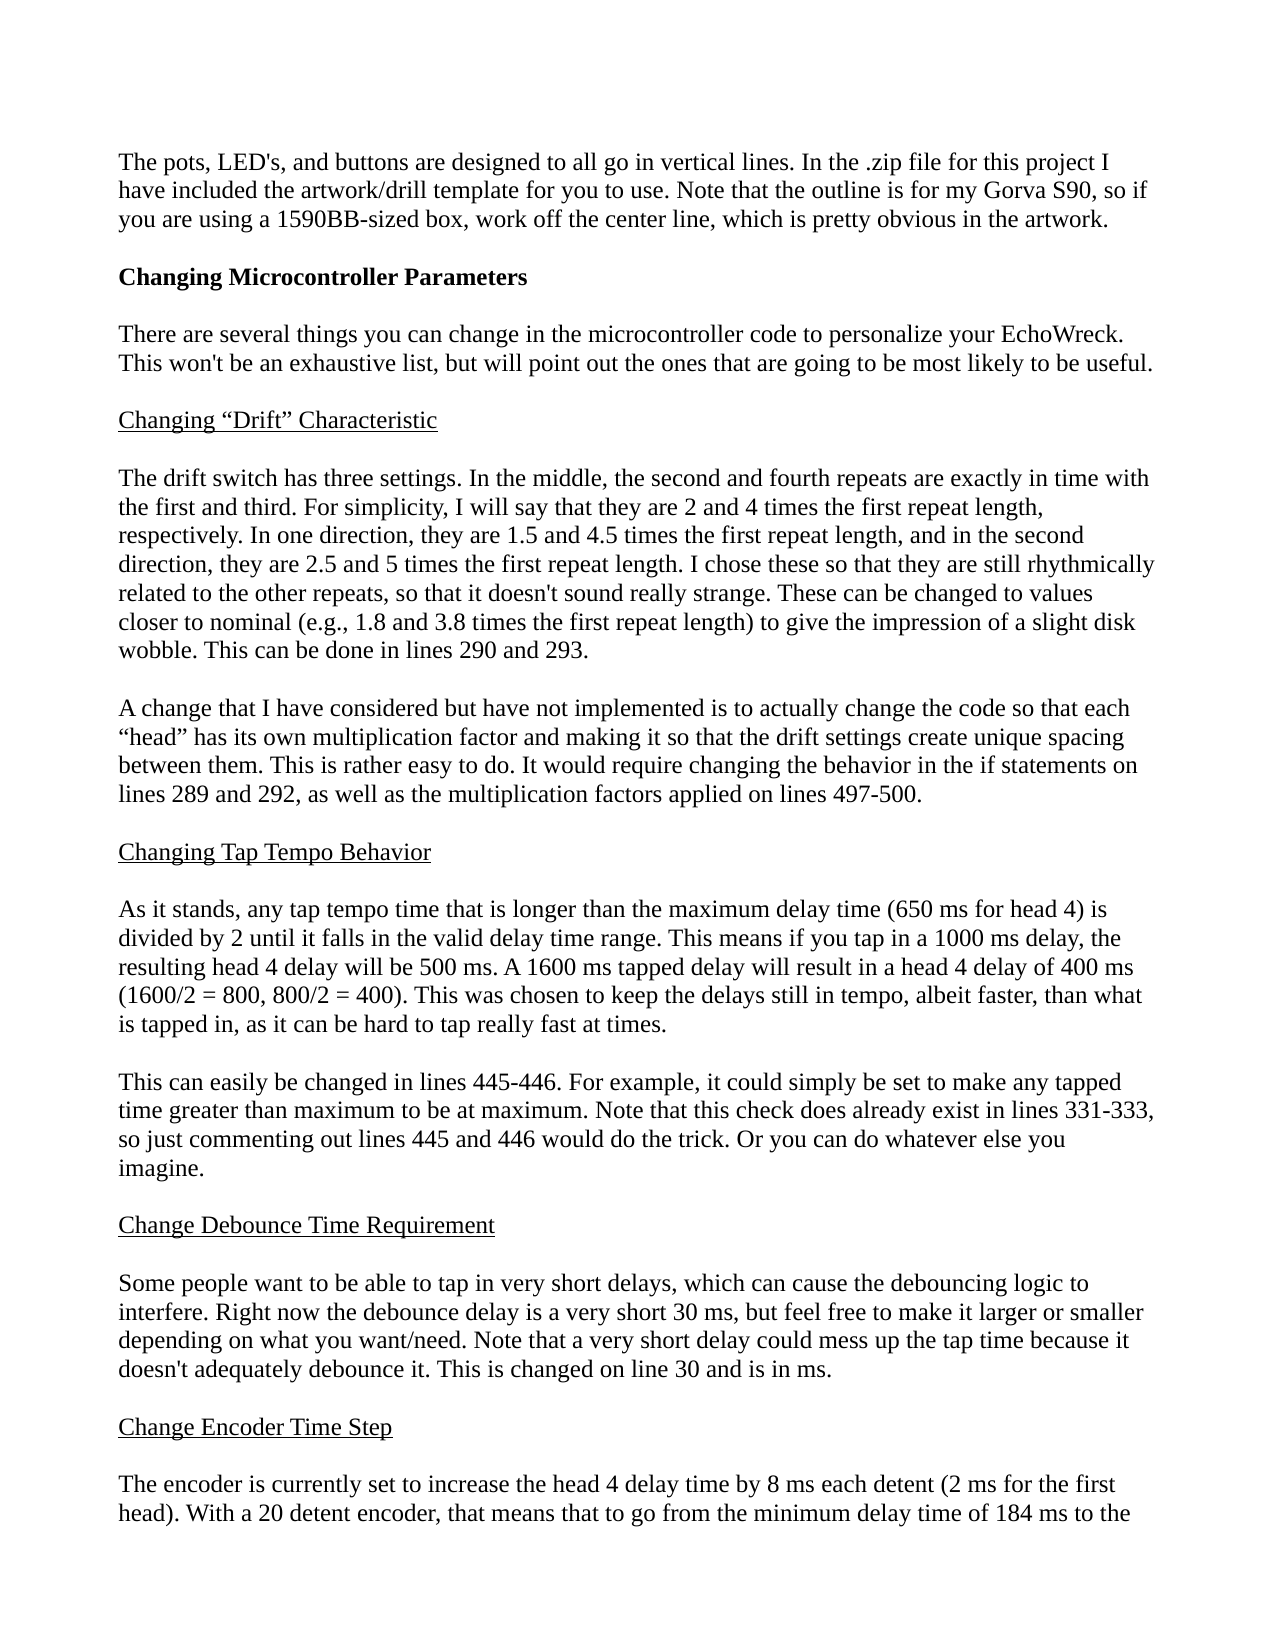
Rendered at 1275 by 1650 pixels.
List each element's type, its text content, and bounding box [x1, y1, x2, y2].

text A change that I have considered but have not implemented is to actually change the code so that each “head” has its own multiplication factor and making it so that the drift settings create unique spacing between them. This is rather easy to do. It would require changing the behavior in the if statements on lines 289 and 292, as well as the multiplication factors applied on lines 497-500. [118, 693, 1157, 808]
text As it stands, any tap tempo time that is longer than the maximum delay time (650 ms for head 4) is divided by 2 until it falls in the valid delay time range. This means if you tap in a 1000 ms delay, the resulting head 4 delay will be 500 ms. A 1600 ms tapped delay will result in a head 4 delay of 400 ms (1600/2 = 800, 800/2 = 400). This was chosen to keep the delays still in tempo, albeit faster, than what is tapped in, as it can be hard to tap really fast at times. [118, 894, 1157, 1038]
text Changing “Drift” Characteristic [118, 406, 1157, 434]
text Change Debounce Time Requirement [118, 1211, 1157, 1239]
text There are several things you can change in the microcontroller code to personalize your EchoWreck. This won't be an exhaustive list, but will point out the ones that are going to be most likely to be useful. [118, 319, 1157, 377]
text Change Encoder Time Step [118, 1412, 1157, 1441]
text Changing Tap Tempo Behavior [118, 837, 1157, 866]
text The drift switch has three settings. In the middle, the second and fourth repeats are exactly in time with the first and third. For simplicity, I will say that they are 2 and 4 times the first repeat length, respectively. In one direction, they are 1.5 and 4.5 times the first repeat length, and in the second direction, they are 2.5 and 5 times the first repeat length. I chose these so that they are still rhythmically related to the other repeats, so that it doesn't sound really strange. These can be changed to values closer to nominal (e.g., 1.8 and 3.8 times the first repeat length) to give the impression of a slight disk wobble. This can be done in lines 290 and 293. [118, 463, 1157, 664]
text The pots, LED's, and buttons are designed to all go in vertical lines. In the .zip file for this project I have included the artwork/drill template for you to use. Note that the outline is for my Gorva S90, so if you are using a 1590BB-sized box, work off the center line, which is pretty obvious in the artwork. [118, 147, 1157, 233]
text This can easily be changed in lines 445-446. For example, it could simply be set to make any tapped time greater than maximum to be at maximum. Note that this check does already exist in lines 331-333, so just commenting out lines 445 and 446 would do the trick. Or you can do whatever else you imagine. [118, 1067, 1157, 1182]
text The encoder is currently set to increase the head 4 delay time by 8 ms each detent (2 ms for the first head). With a 20 detent encoder, that means that to go from the minimum delay time of 184 ms to the [118, 1469, 1157, 1527]
text Changing Microcontroller Parameters [118, 262, 1157, 291]
text Some people want to be able to tap in very short delays, which can cause the debouncing logic to interfere. Right now the debounce delay is a very short 30 ms, but feel free to make it larger or smaller depending on what you want/need. Note that a very short delay could mess up the tap time because it doesn't adequately debounce it. This is changed on line 30 and is in ms. [118, 1268, 1157, 1383]
